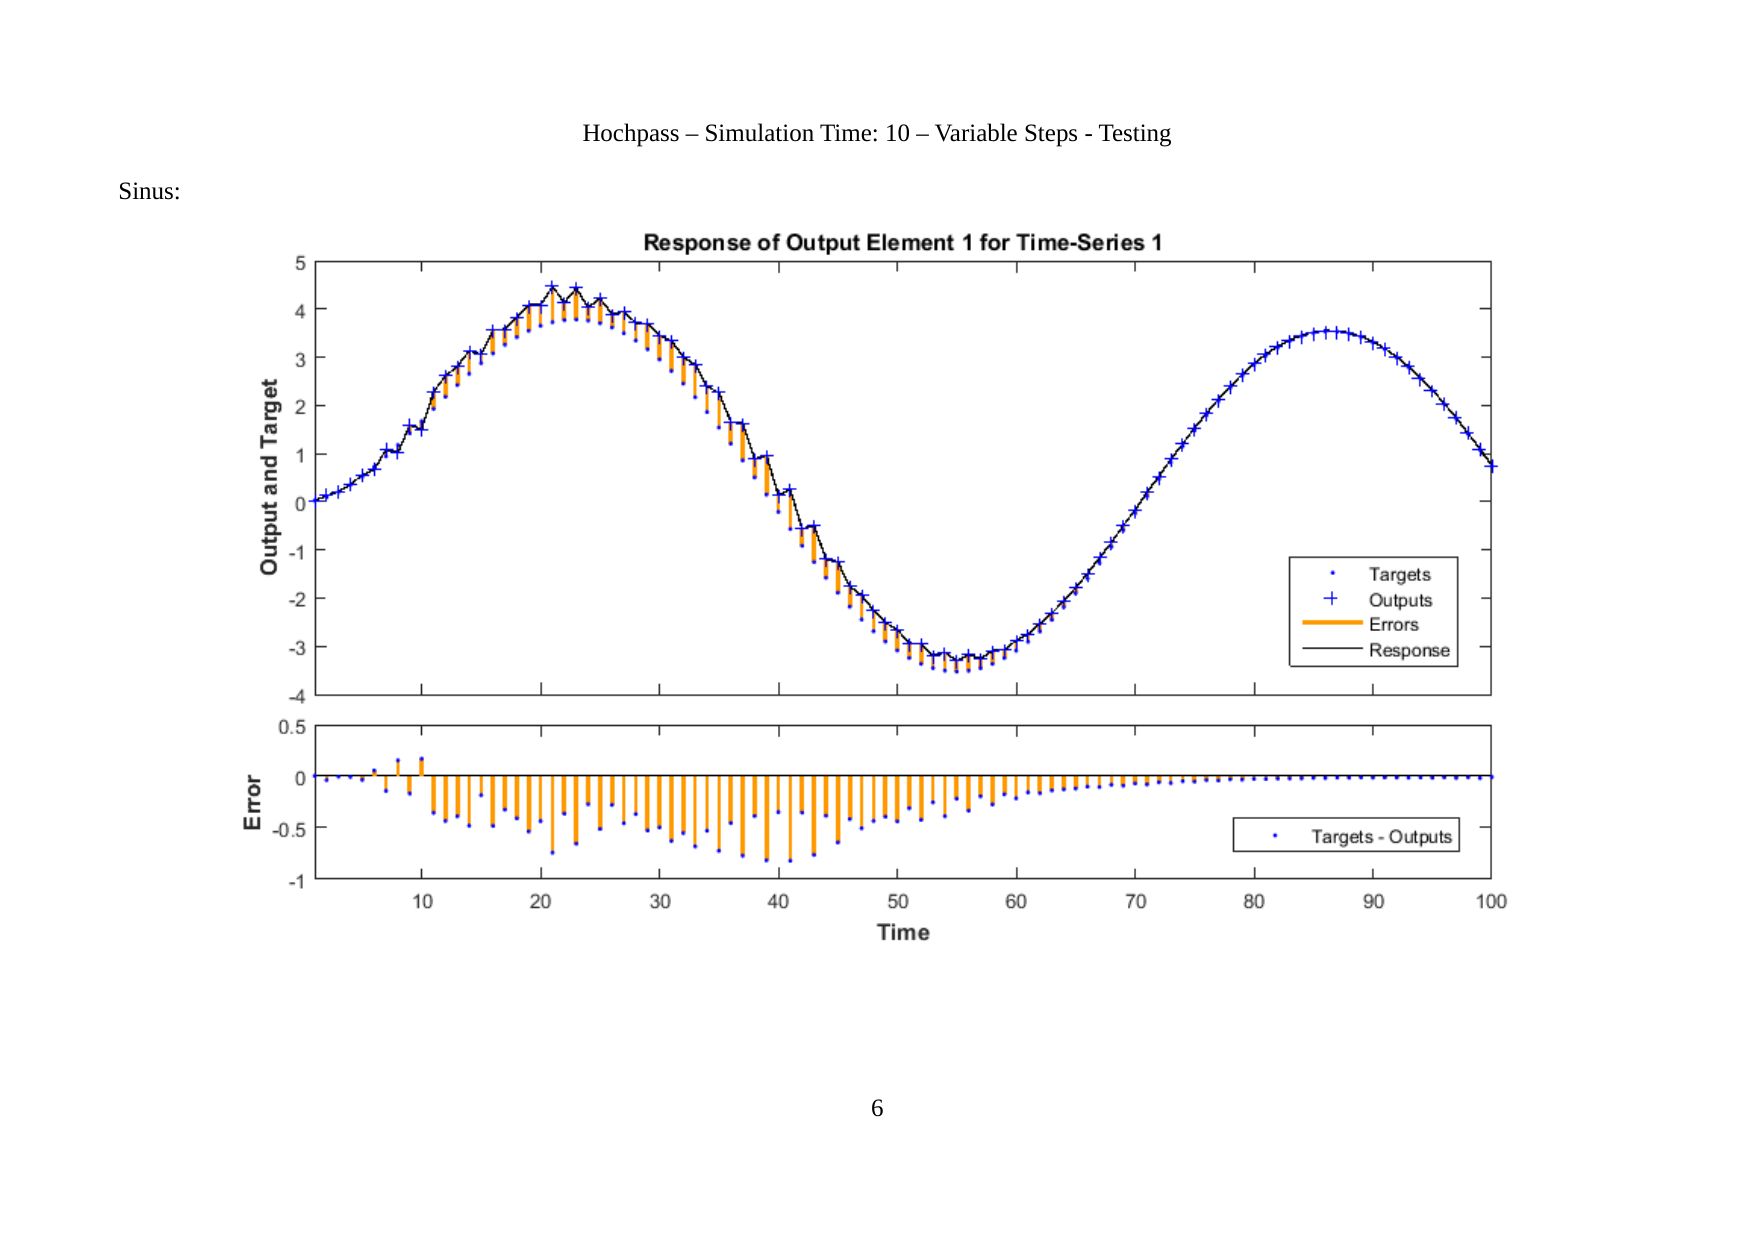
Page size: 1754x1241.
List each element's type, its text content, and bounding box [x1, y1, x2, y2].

text Sinus: [118, 176, 1636, 205]
picture [118, 205, 1636, 963]
